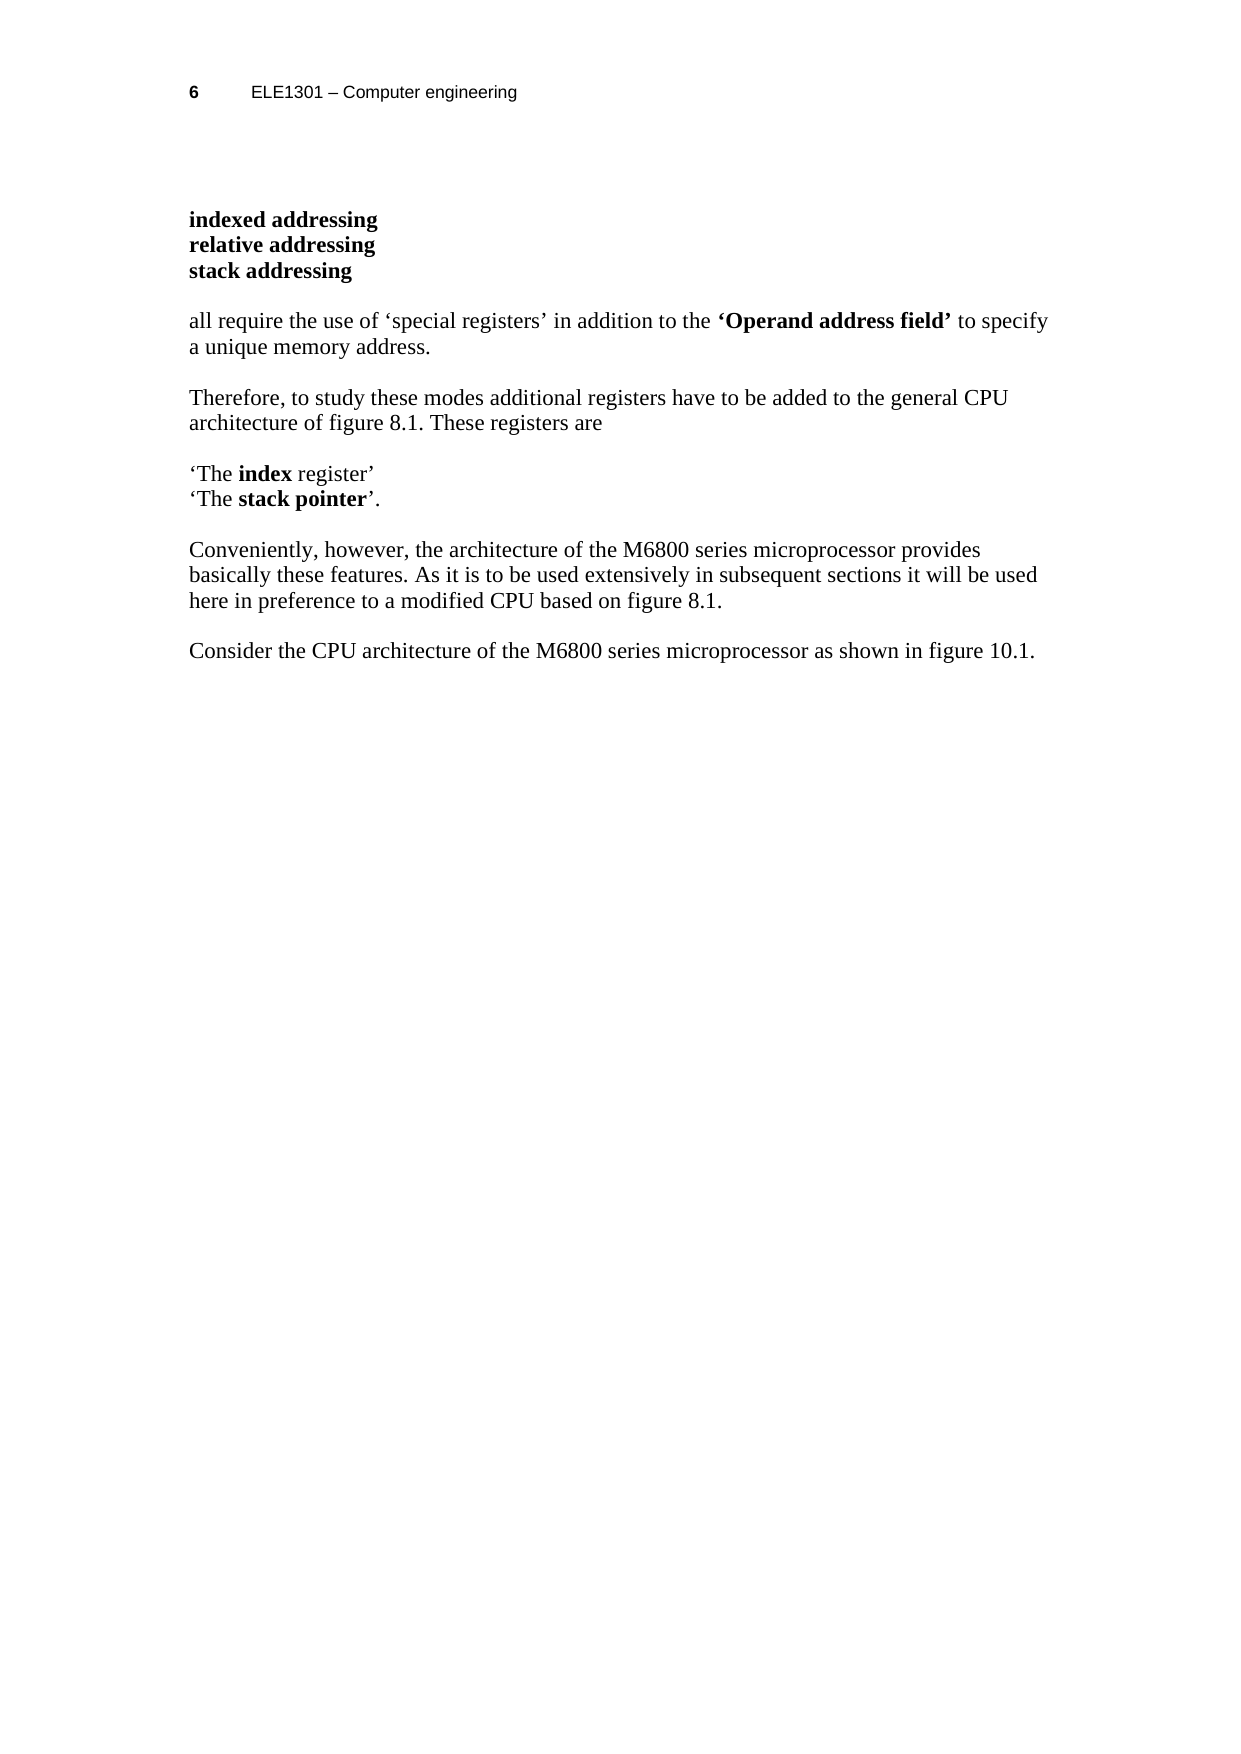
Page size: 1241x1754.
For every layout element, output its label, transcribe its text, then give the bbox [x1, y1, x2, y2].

text Therefore, to study these modes additional registers have to be added to the general CPU architecture of figure 8.1. These registers are [189, 384, 1051, 435]
text all require the use of ‘special registers’ in addition to the ‘Operand address field’ to specify a unique memory address. [189, 308, 1051, 359]
text Consider the CPU architecture of the M6800 series microprocessor as shown in figure 10.1. [189, 638, 1051, 663]
text indexed addressing relative addressing stack addressing [189, 207, 1051, 283]
text ‘The index register’ ‘The stack pointer’. [189, 460, 1051, 511]
text Conveniently, however, the architecture of the M6800 series microprocessor provides basically these features. As it is to be used extensively in subsequent sections it will be used here in preference to a modified CPU based on figure 8.1. [189, 536, 1051, 613]
